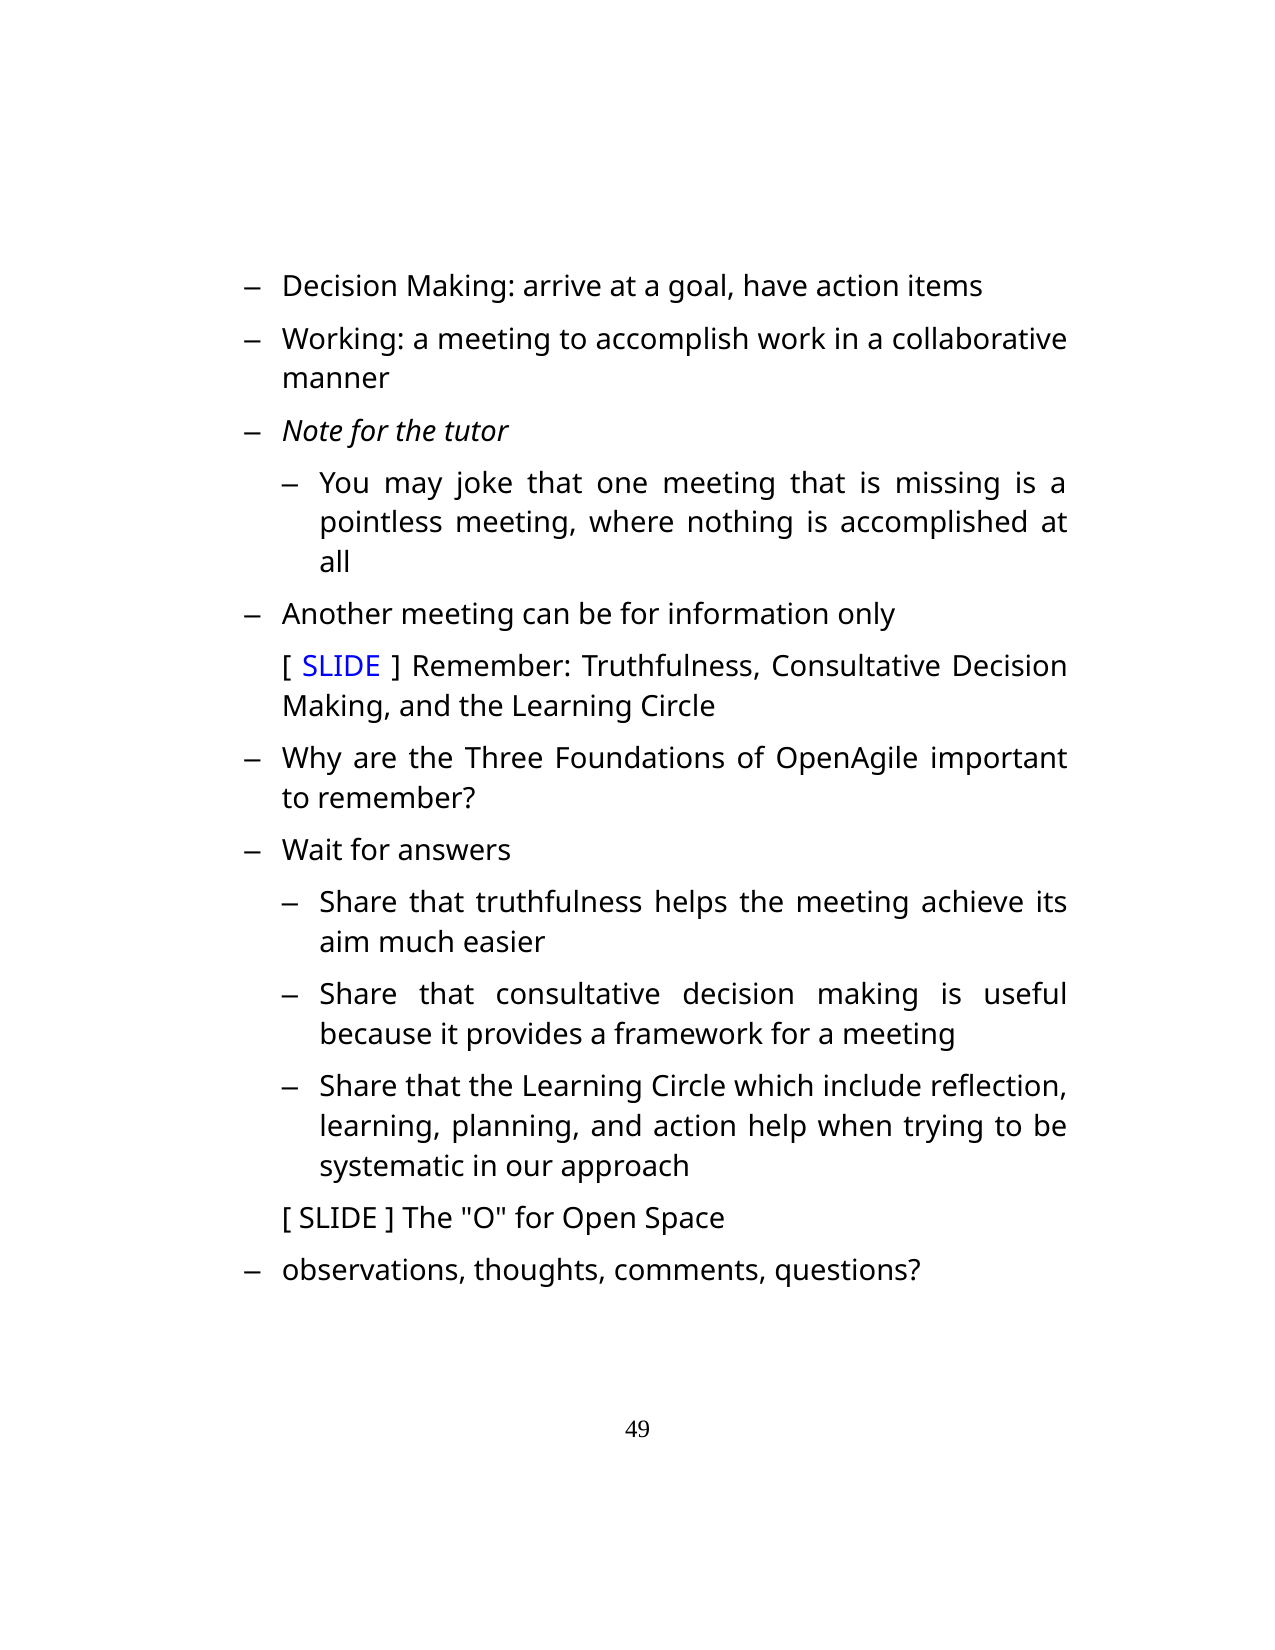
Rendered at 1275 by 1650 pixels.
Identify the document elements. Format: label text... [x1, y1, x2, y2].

list Why are the Three Foundations of OpenAgile important to remember? [244, 738, 1068, 817]
list [ SLIDE ] The "O" for Open Space [244, 1197, 1068, 1237]
list Wait for answers [244, 829, 1068, 869]
list Share that consultative decision making is useful because it provides a framework for a meeting [282, 973, 1068, 1053]
list You may joke that one meeting that is missing is a pointless meeting, where nothing is accomplished at all [282, 462, 1068, 581]
list Another meeting can be for information only [244, 593, 1068, 633]
list Working: a meeting to accomplish work in a collaborative manner [244, 318, 1068, 397]
list Decision Making: arrive at a goal, have action items [244, 266, 1068, 305]
list Note for the tutor [244, 410, 1068, 449]
list observations, thoughts, comments, questions? [244, 1249, 1068, 1289]
list Share that the Learning Circle which include reflection, learning, planning, and action help when trying to be systematic in our approach [282, 1065, 1068, 1184]
list [ SLIDE ] Remember: Truthfulness, Consultative Decision Making, and the Learning Circle [244, 646, 1068, 725]
list Share that truthfulness helps the meeting achieve its aim much easier [282, 882, 1068, 961]
